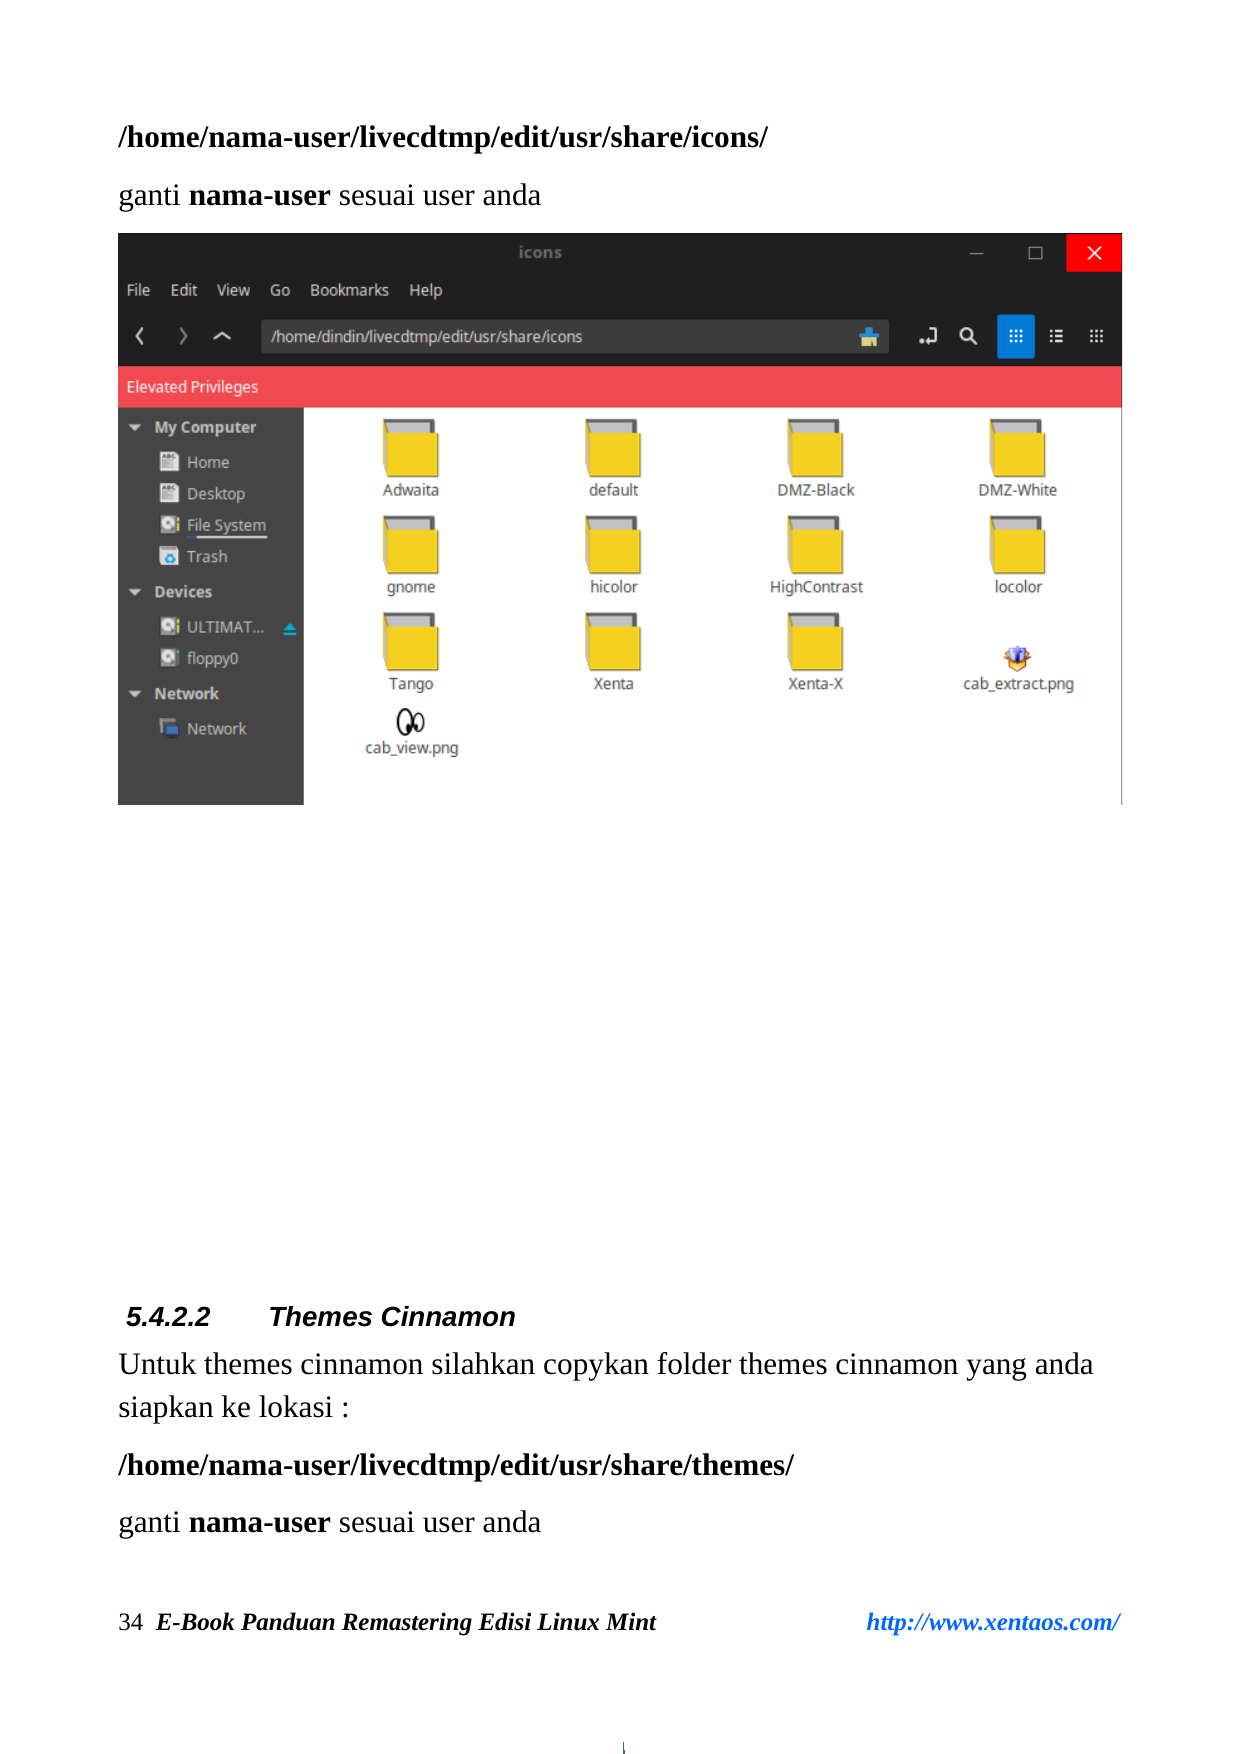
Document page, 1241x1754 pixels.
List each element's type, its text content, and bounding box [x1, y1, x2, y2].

subtitle Themes Cinnamon [118, 1301, 1122, 1333]
text Untuk themes cinnamon silahkan copykan folder themes cinnamon yang anda siapkan ke lokasi : [118, 1345, 1122, 1424]
text /home/nama-user/livecdtmp/edit/usr/share/themes/ [118, 1446, 1122, 1482]
picture [118, 233, 1123, 805]
text ganti nama-user sesuai user anda [118, 176, 1122, 212]
text /home/nama-user/livecdtmp/edit/usr/share/icons/ [118, 118, 1122, 154]
text ganti nama-user sesuai user anda [118, 1504, 1122, 1540]
